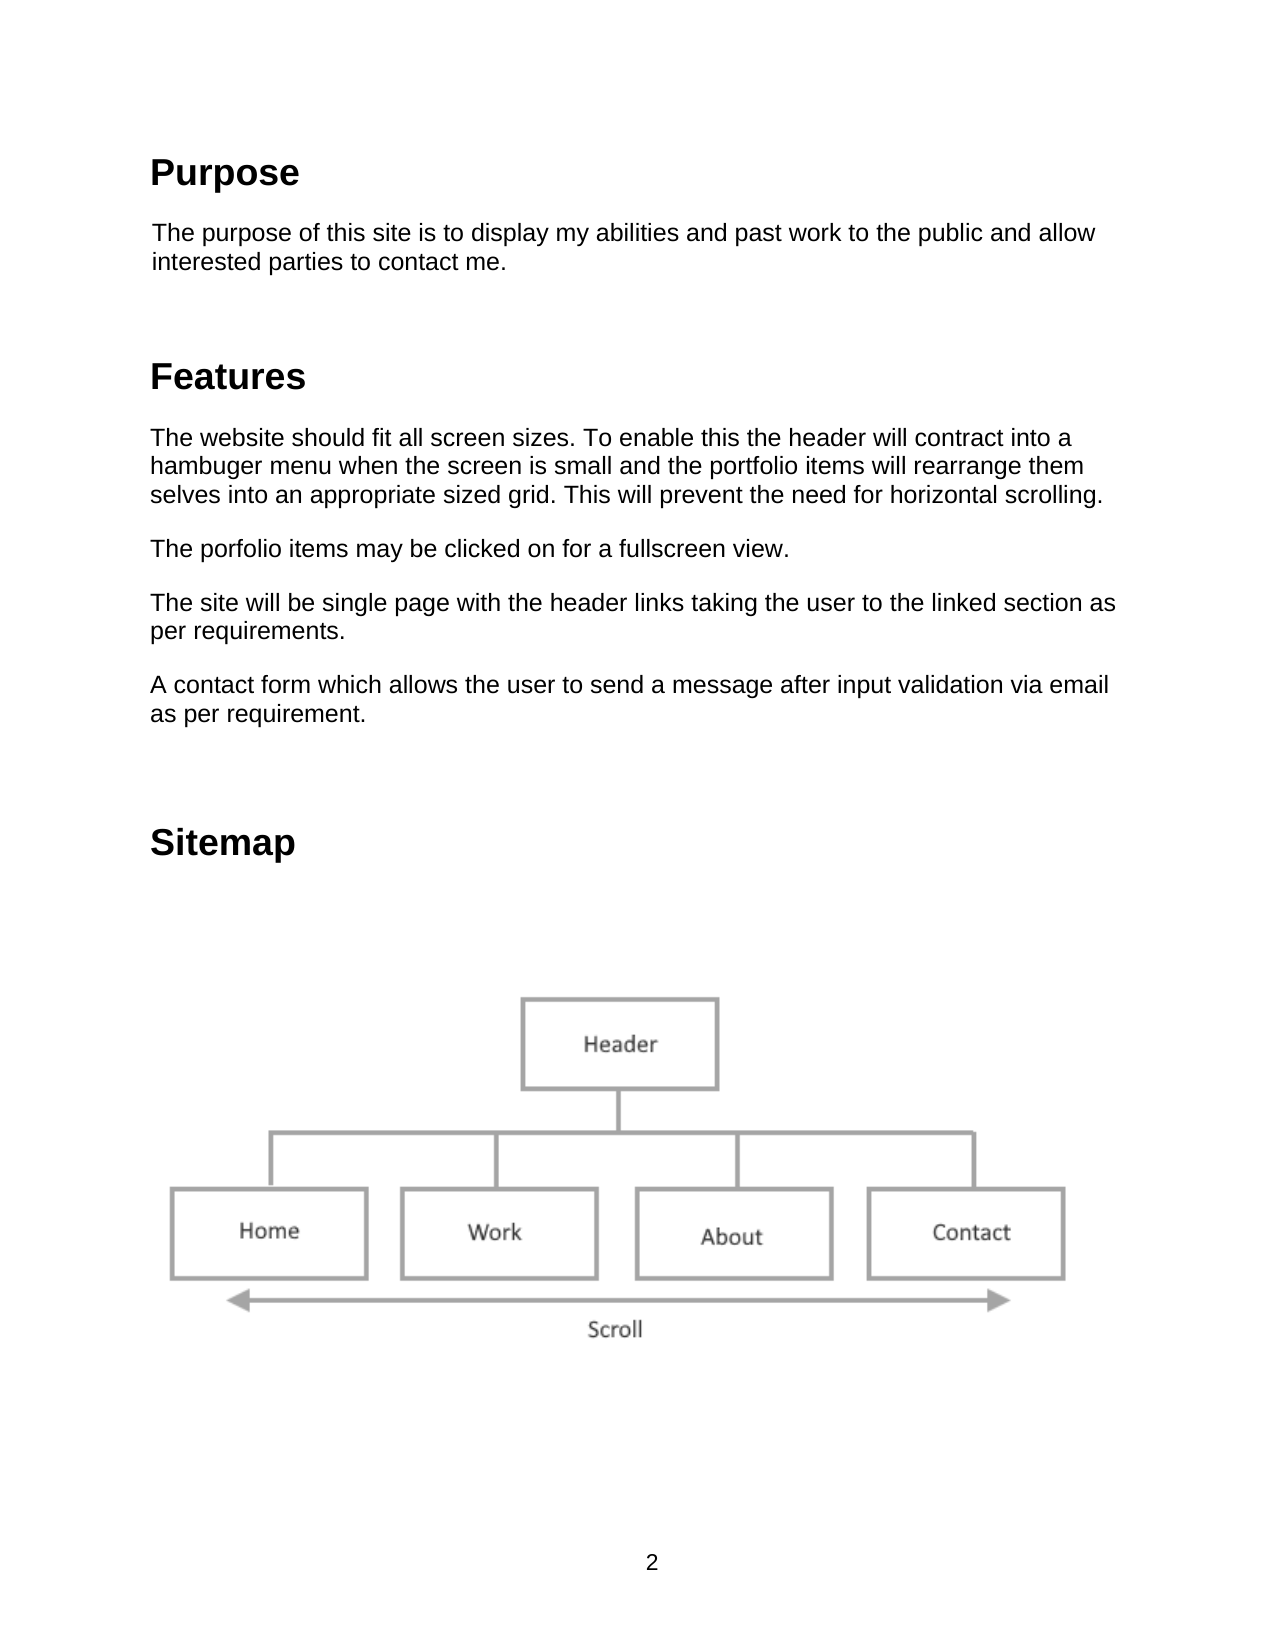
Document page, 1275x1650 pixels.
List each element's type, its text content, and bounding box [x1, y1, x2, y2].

text The site will be single page with the header links taking the user to the linked section as per requirements. [150, 587, 1125, 645]
text The purpose of this site is to display my abilities and past work to the public and allow interested parties to contact me. [152, 218, 1125, 276]
text Purpose [150, 150, 1125, 193]
text Features [150, 354, 1125, 397]
text The website should fit all screen sizes. To enable this the header will contract into a hambuger menu when the screen is small and the portfolio items will rearrange them selves into an appropriate sized grid. This will prevent the need for horizontal scrolling. [150, 422, 1125, 509]
text A contact form which allows the user to send a message after input validation via email as per requirement. [150, 670, 1125, 727]
text The porfolio items may be clicked on for a fullscreen view. [150, 534, 1125, 562]
picture [132, 941, 1093, 1361]
text Sitemap [150, 821, 1125, 864]
